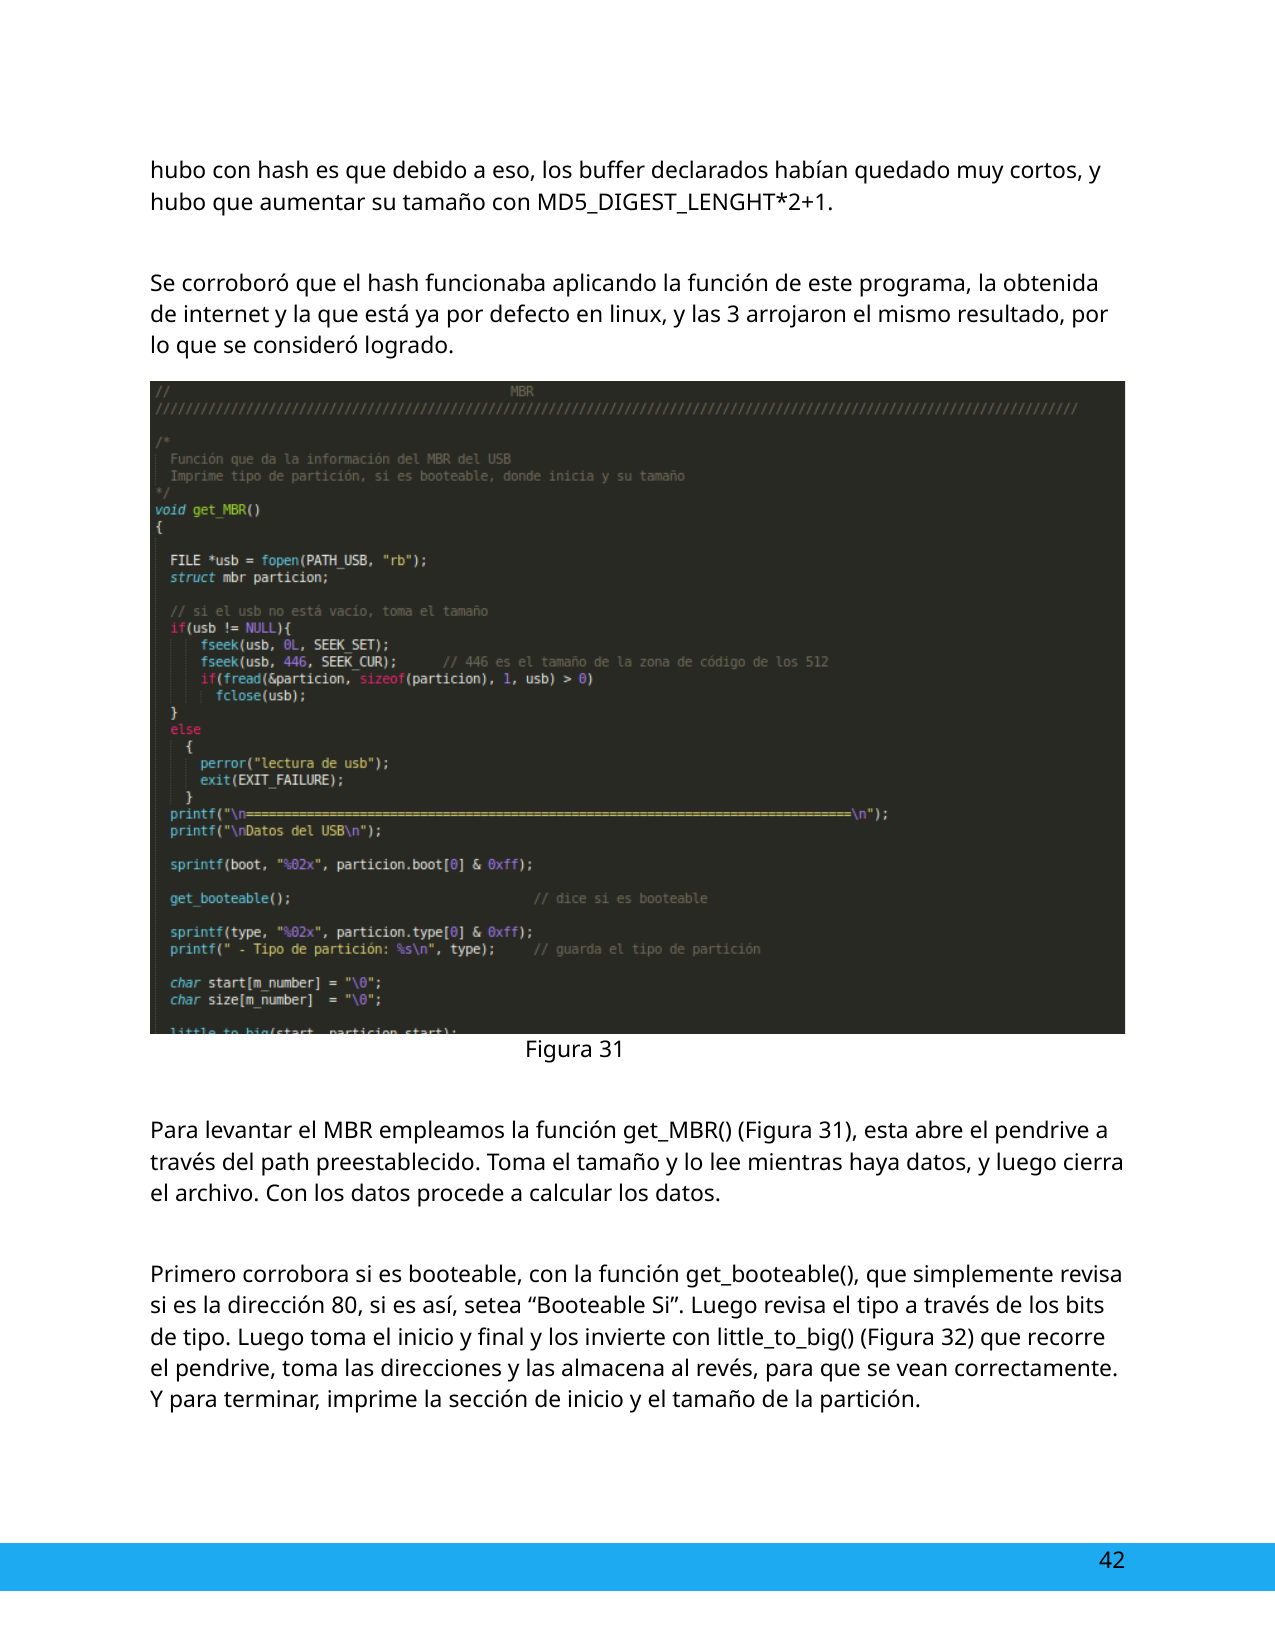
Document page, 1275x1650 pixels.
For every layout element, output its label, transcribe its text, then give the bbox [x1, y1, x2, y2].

text Para levantar el MBR empleamos la función get_MBR() (Figura 31), esta abre el pendrive a través del path preestablecido. Toma el tamaño y lo lee mientras haya datos, y luego cierra el archivo. Con los datos procede a calcular los datos. [150, 1114, 1125, 1208]
text Primero corrobora si es booteable, con la función get_booteable(), que simplemente revisa si es la dirección 80, si es así, setea “Booteable Si”. Luego revisa el tipo a través de los bits de tipo. Luego toma el inicio y final y los invierte con little_to_big() (Figura 32) que recorre el pendrive, toma las direcciones y las almacena al revés, para que se vean correctamente. Y para terminar, imprime la sección de inicio y el tamaño de la partición. [150, 1258, 1125, 1414]
text hubo con hash es que debido a eso, los buffer declarados habían quedado muy cortos, y hubo que aumentar su tamaño con MD5_DIGEST_LENGHT*2+1. [150, 154, 1125, 217]
text Se corroboró que el hash funcionaba aplicando la función de este programa, la obtenida de internet y la que está ya por defecto en linux, y las 3 arrojaron el mismo resultado, por lo que se consideró logrado. [150, 267, 1125, 361]
text Figura 31 [150, 1034, 1125, 1064]
picture [150, 381, 1125, 1034]
picture [0, 1543, 1275, 1591]
